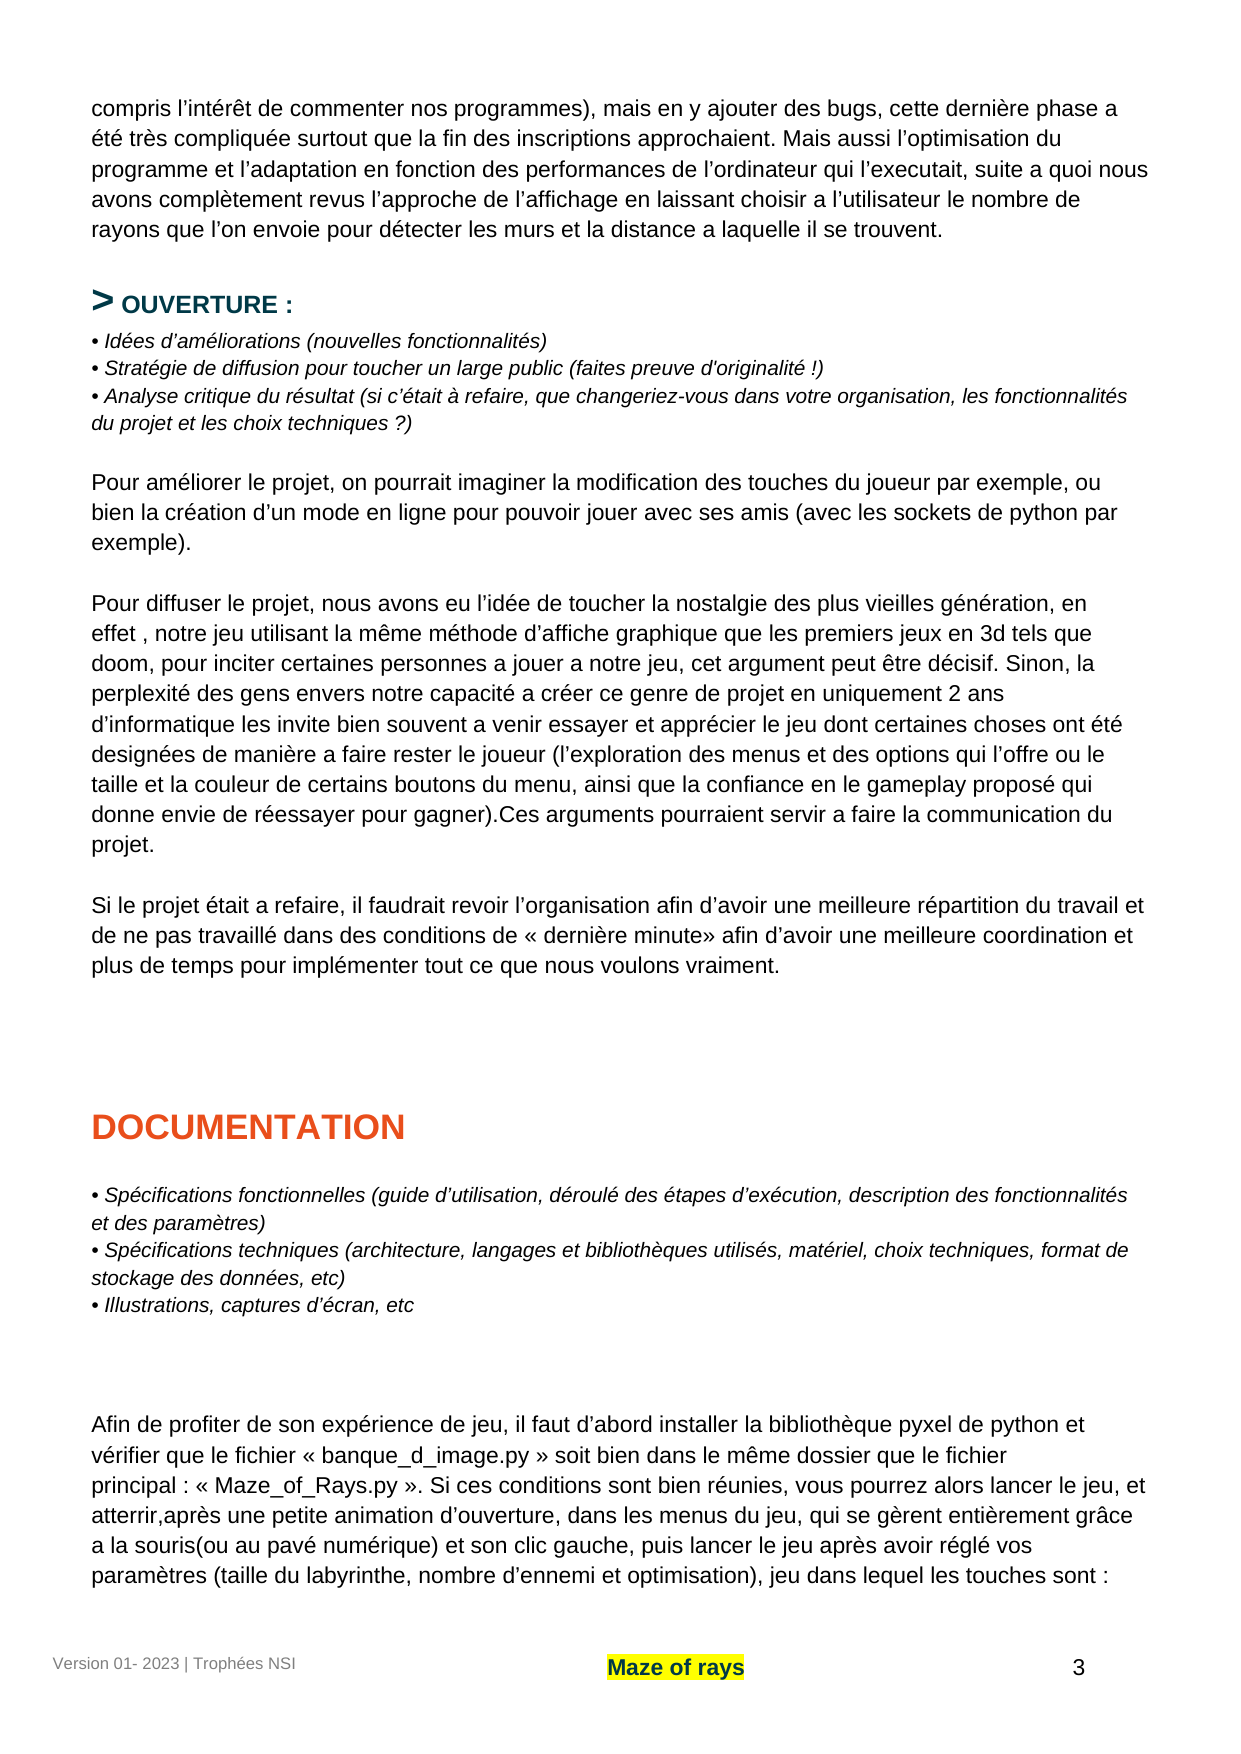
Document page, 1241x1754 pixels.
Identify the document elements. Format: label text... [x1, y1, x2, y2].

text • Spécifications fonctionnelles (guide d’utilisation, déroulé des étapes d’exécution, description des fonctionnalités et des paramètres) [91, 1183, 1149, 1235]
text DOCUMENTATION [91, 1106, 1149, 1147]
text • Illustrations, captures d’écran, etc [91, 1293, 1149, 1317]
text • Analyse critique du résultat (si c’était à refaire, que changeriez-vous dans votre organisation, les fonctionnalités du projet et les choix techniques ?) [91, 384, 1149, 435]
text Si le projet était a refaire, il faudrait revoir l’organisation afin d’avoir une meilleure répartition du travail et de ne pas travaillé dans des conditions de « dernière minute» afin d’avoir une meilleure coordination et plus de temps pour implémenter tout ce que nous voulons vraiment. [91, 892, 1149, 979]
text compris l’intérêt de commenter nos programmes), mais en y ajouter des bugs, cette dernière phase a été très compliquée surtout que la fin des inscriptions approchaient. Mais aussi l’optimisation du programme et l’adaptation en fonction des performances de l’ordinateur qui l’executait, suite a quoi nous avons complètement revus l’approche de l’affichage en laissant choisir a l’utilisateur le nombre de rayons que l’on envoie pour détecter les murs et la distance a laquelle il se trouvent. [91, 95, 1149, 242]
text • Idées d’améliorations (nouvelles fonctionnalités) [91, 329, 1149, 353]
text • Spécifications techniques (architecture, langages et bibliothèques utilisés, matériel, choix techniques, format de stockage des données, etc) [91, 1238, 1149, 1290]
text • Stratégie de diffusion pour toucher un large public (faites preuve d'originalité !) [91, 356, 1149, 380]
text Pour diffuser le projet, nous avons eu l’idée de toucher la nostalgie des plus vieilles génération, en effet , notre jeu utilisant la même méthode d’affiche graphique que les premiers jeux en 3d tels que doom, pour inciter certaines personnes a jouer a notre jeu, cet argument peut être décisif. Sinon, la perplexité des gens envers notre capacité a créer ce genre de projet en uniquement 2 ans d’informatique les invite bien souvent a venir essayer et apprécier le jeu dont certaines choses ont été designées de manière a faire rester le joueur (l’exploration des menus et des options qui l’offre ou le taille et la couleur de certains boutons du menu, ainsi que la confiance en le gameplay proposé qui donne envie de réessayer pour gagner).Ces arguments pourraient servir a faire la communication du projet. [91, 590, 1149, 858]
text > OUVERTURE : [91, 276, 1149, 322]
text Pour améliorer le projet, on pourrait imaginer la modification des touches du joueur par exemple, ou bien la création d’un mode en ligne pour pouvoir jouer avec ses amis (avec les sockets de python par exemple). [91, 469, 1149, 556]
text Afin de profiter de son expérience de jeu, il faut d’abord installer la bibliothèque pyxel de python et vérifier que le fichier « banque_d_image.py » soit bien dans le même dossier que le fichier principal : « Maze_of_Rays.py ». Si ces conditions sont bien réunies, vous pourrez alors lancer le jeu, et atterrir,après une petite animation d’ouverture, dans les menus du jeu, qui se gèrent entièrement grâce a la souris(ou au pavé numérique) et son clic gauche, puis lancer le jeu après avoir réglé vos paramètres (taille du labyrinthe, nombre d’ennemi et optimisation), jeu dans lequel les touches sont : [91, 1411, 1149, 1589]
